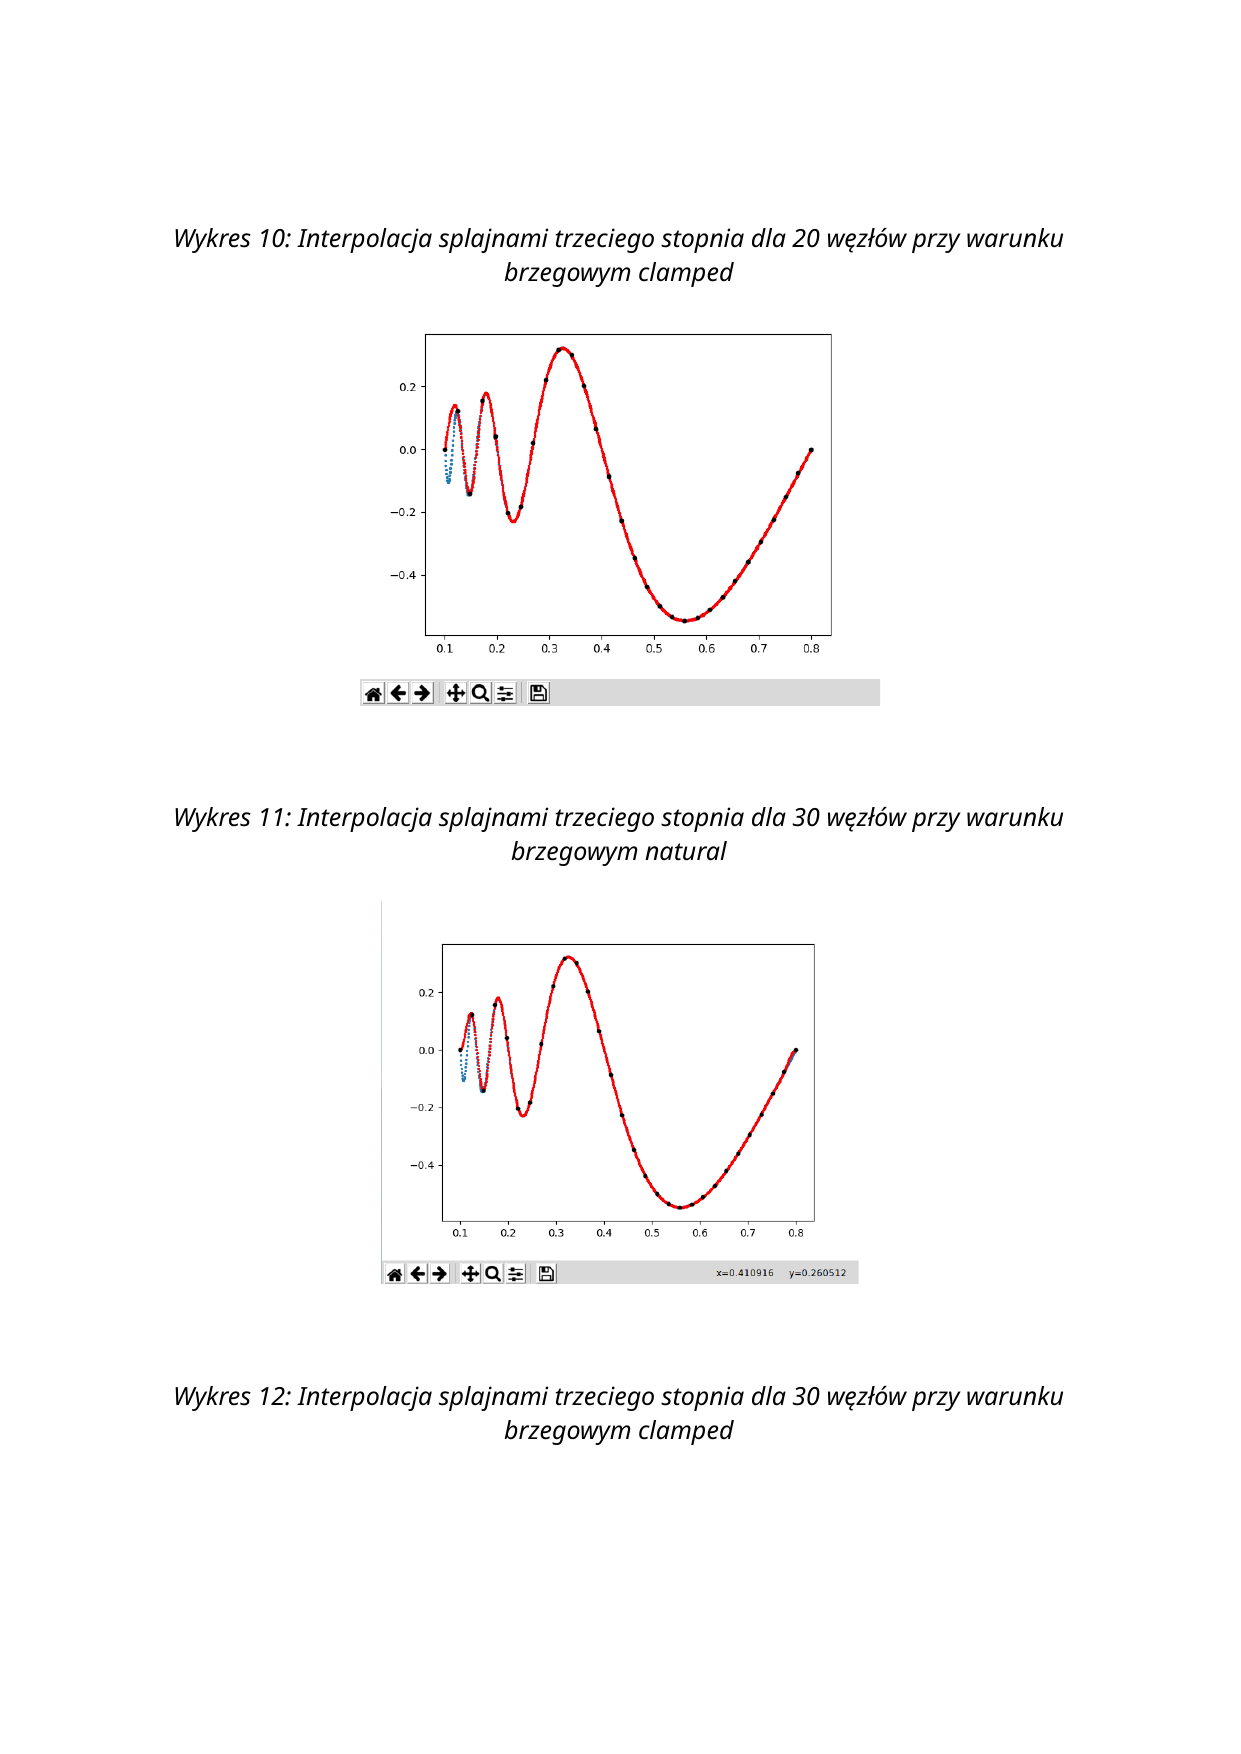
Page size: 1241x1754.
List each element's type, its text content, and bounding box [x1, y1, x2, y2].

text Wykres 12: Interpolacja splajnami trzeciego stopnia dla 30 węzłów przy warunku brzegowym clamped [118, 1378, 1122, 1447]
text Wykres 10: Interpolacja splajnami trzeciego stopnia dla 20 węzłów przy warunku brzegowym clamped [118, 220, 1122, 288]
picture [381, 901, 859, 1284]
picture [360, 288, 881, 706]
text Wykres 11: Interpolacja splajnami trzeciego stopnia dla 30 węzłów przy warunku brzegowym natural [118, 799, 1122, 867]
